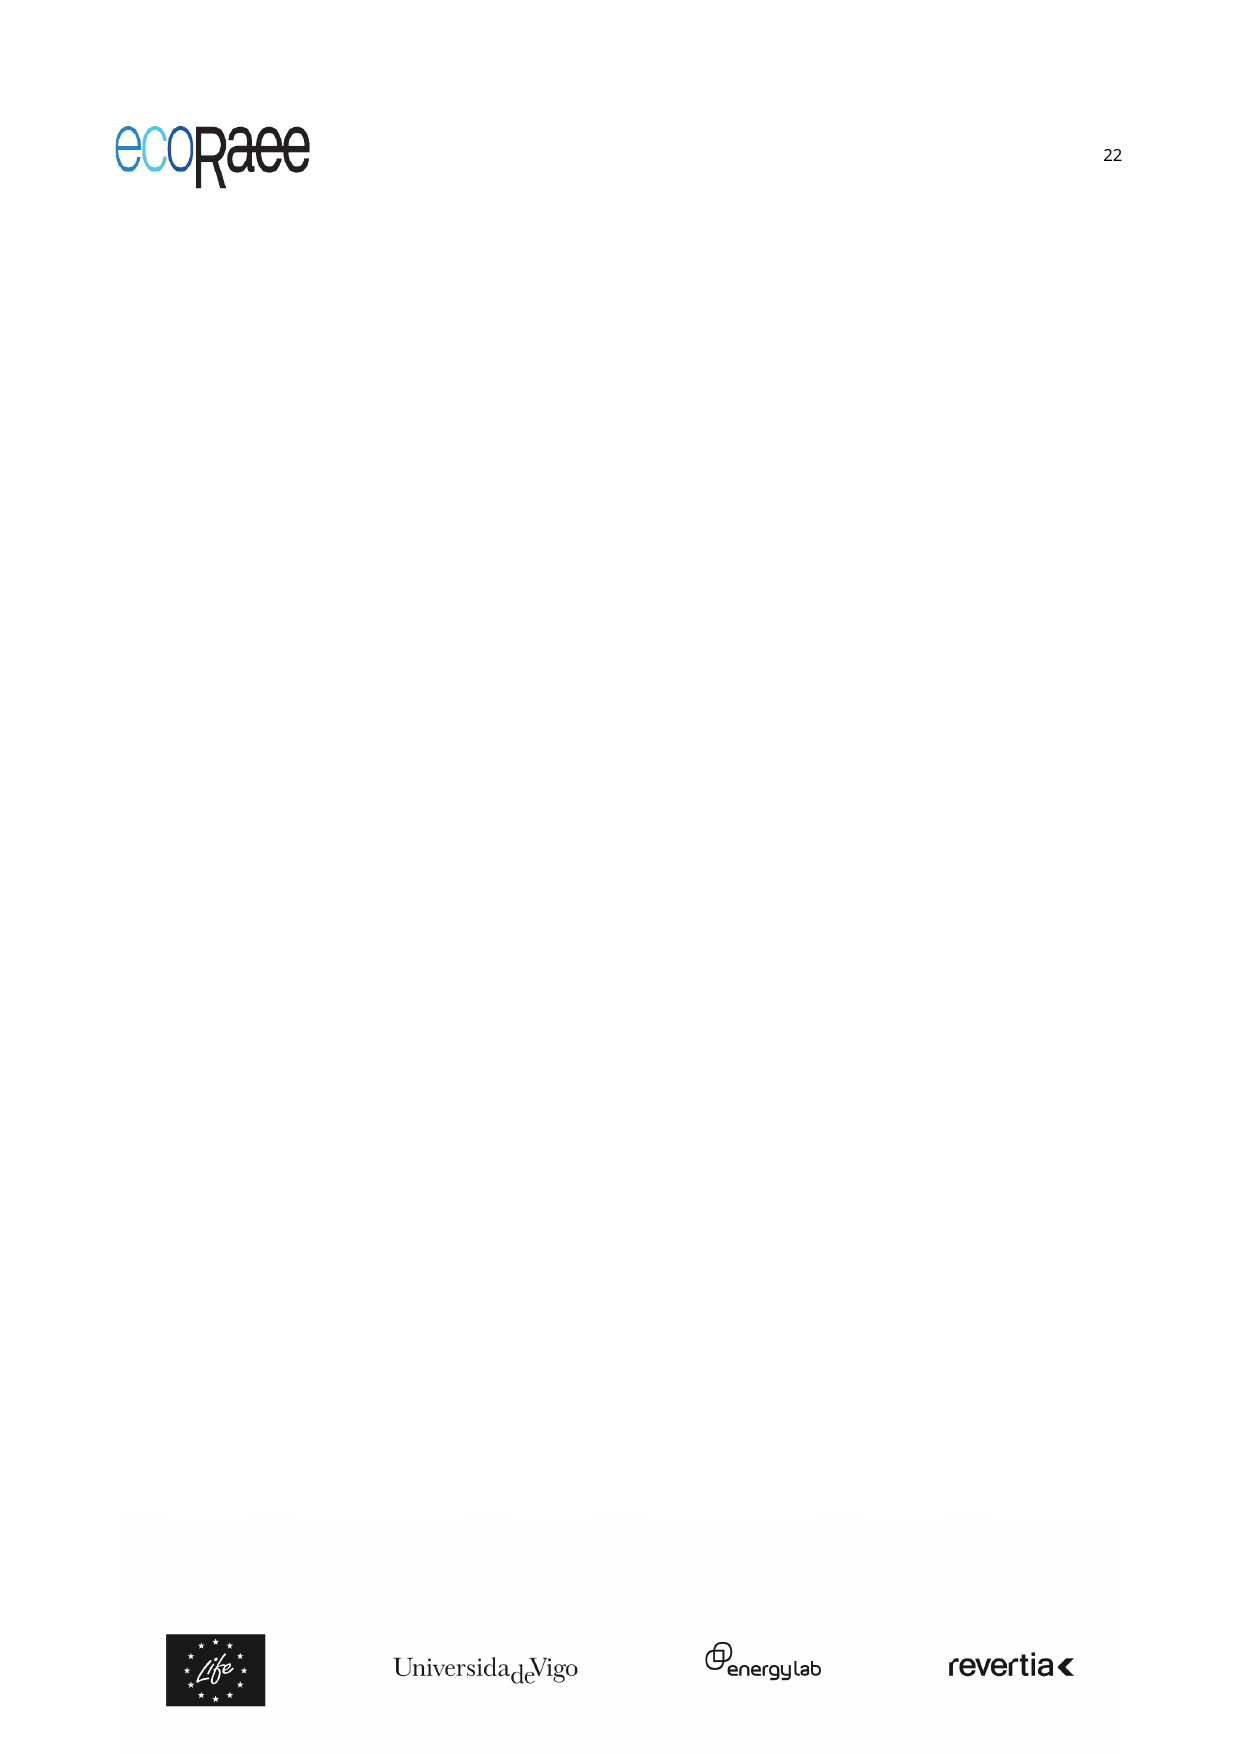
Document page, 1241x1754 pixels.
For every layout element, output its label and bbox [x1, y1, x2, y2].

picture [114, 124, 311, 190]
picture [118, 1514, 1123, 1754]
